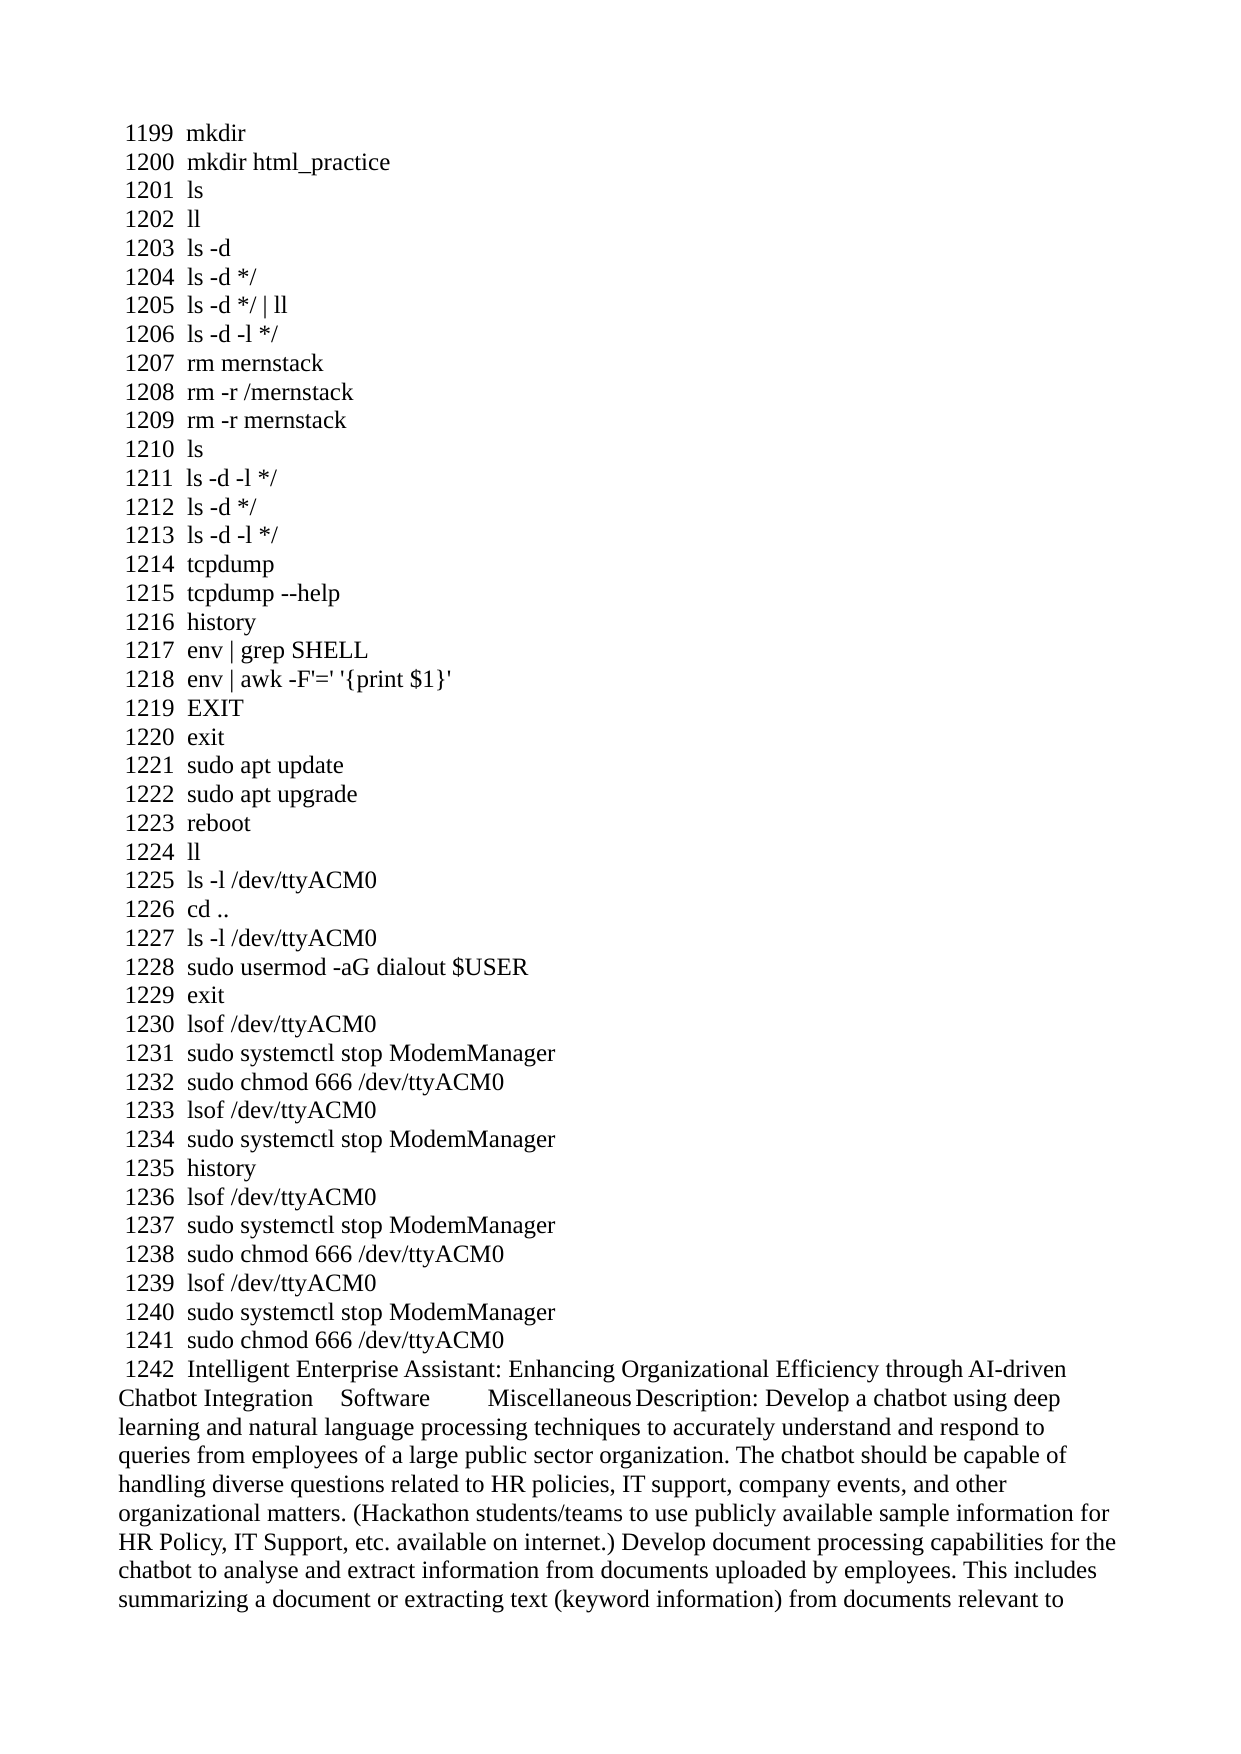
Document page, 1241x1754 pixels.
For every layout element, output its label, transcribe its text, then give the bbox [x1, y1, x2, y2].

text 1223 reboot [118, 808, 1122, 837]
text 1220 exit [118, 722, 1122, 751]
text 1230 lsof /dev/ttyACM0 [118, 1009, 1122, 1038]
text 1239 lsof /dev/ttyACM0 [118, 1268, 1122, 1297]
text 1236 lsof /dev/ttyACM0 [118, 1182, 1122, 1211]
text 1212 ls -d */ [118, 492, 1122, 521]
text 1227 ls -l /dev/ttyACM0 [118, 923, 1122, 952]
text 1217 env | grep SHELL [118, 636, 1122, 664]
text 1235 history [118, 1153, 1122, 1182]
text 1203 ls -d [118, 233, 1122, 262]
text 1216 history [118, 607, 1122, 636]
text 1218 env | awk -F'=' '{print $1}' [118, 664, 1122, 693]
text 1205 ls -d */ | ll [118, 291, 1122, 319]
text 1206 ls -d -l */ [118, 319, 1122, 348]
text 1210 ls [118, 434, 1122, 463]
text 1213 ls -d -l */ [118, 521, 1122, 549]
text 1233 lsof /dev/ttyACM0 [118, 1096, 1122, 1124]
text 1231 sudo systemctl stop ModemManager [118, 1038, 1122, 1067]
text 1208 rm -r /mernstack [118, 377, 1122, 406]
text 1234 sudo systemctl stop ModemManager [118, 1124, 1122, 1153]
text 1237 sudo systemctl stop ModemManager [118, 1211, 1122, 1239]
text 1209 rm -r mernstack [118, 406, 1122, 434]
text 1224 ll [118, 837, 1122, 866]
text 1200 mkdir html_practice [118, 147, 1122, 176]
text 1215 tcpdump --help [118, 578, 1122, 607]
text 1202 ll [118, 204, 1122, 233]
text 1238 sudo chmod 666 /dev/ttyACM0 [118, 1239, 1122, 1268]
text 1221 sudo apt update [118, 751, 1122, 779]
text 1199 mkdir [118, 118, 1122, 147]
text 1201 ls [118, 176, 1122, 204]
text 1207 rm mernstack [118, 348, 1122, 377]
text 1241 sudo chmod 666 /dev/ttyACM0 [118, 1326, 1122, 1354]
text 1214 tcpdump [118, 549, 1122, 578]
text 1242 Intelligent Enterprise Assistant: Enhancing Organizational Efficiency through AI-driven Chatbot Integration Software Miscellaneous Description: Develop a chatbot using deep learning and natural language processing techniques to accurately understand and respond to queries from employees of a large public sector organization. The chatbot should be capable of handling diverse questions related to HR policies, IT support, company events, and other organizational matters. (Hackathon students/teams to use publicly available sample information for HR Policy, IT Support, etc. available on internet.) Develop document processing capabilities for the chatbot to analyse and extract information from documents uploaded by employees. This includes summarizing a document or extracting text (keyword information) from documents relevant to [118, 1354, 1122, 1613]
text 1229 exit [118, 981, 1122, 1009]
text 1226 cd .. [118, 894, 1122, 923]
text 1211 ls -d -l */ [118, 463, 1122, 492]
text 1240 sudo systemctl stop ModemManager [118, 1297, 1122, 1326]
text 1204 ls -d */ [118, 262, 1122, 291]
text 1222 sudo apt upgrade [118, 779, 1122, 808]
text 1219 EXIT [118, 693, 1122, 722]
text 1228 sudo usermod -aG dialout $USER [118, 952, 1122, 981]
text 1225 ls -l /dev/ttyACM0 [118, 866, 1122, 894]
text 1232 sudo chmod 666 /dev/ttyACM0 [118, 1067, 1122, 1096]
